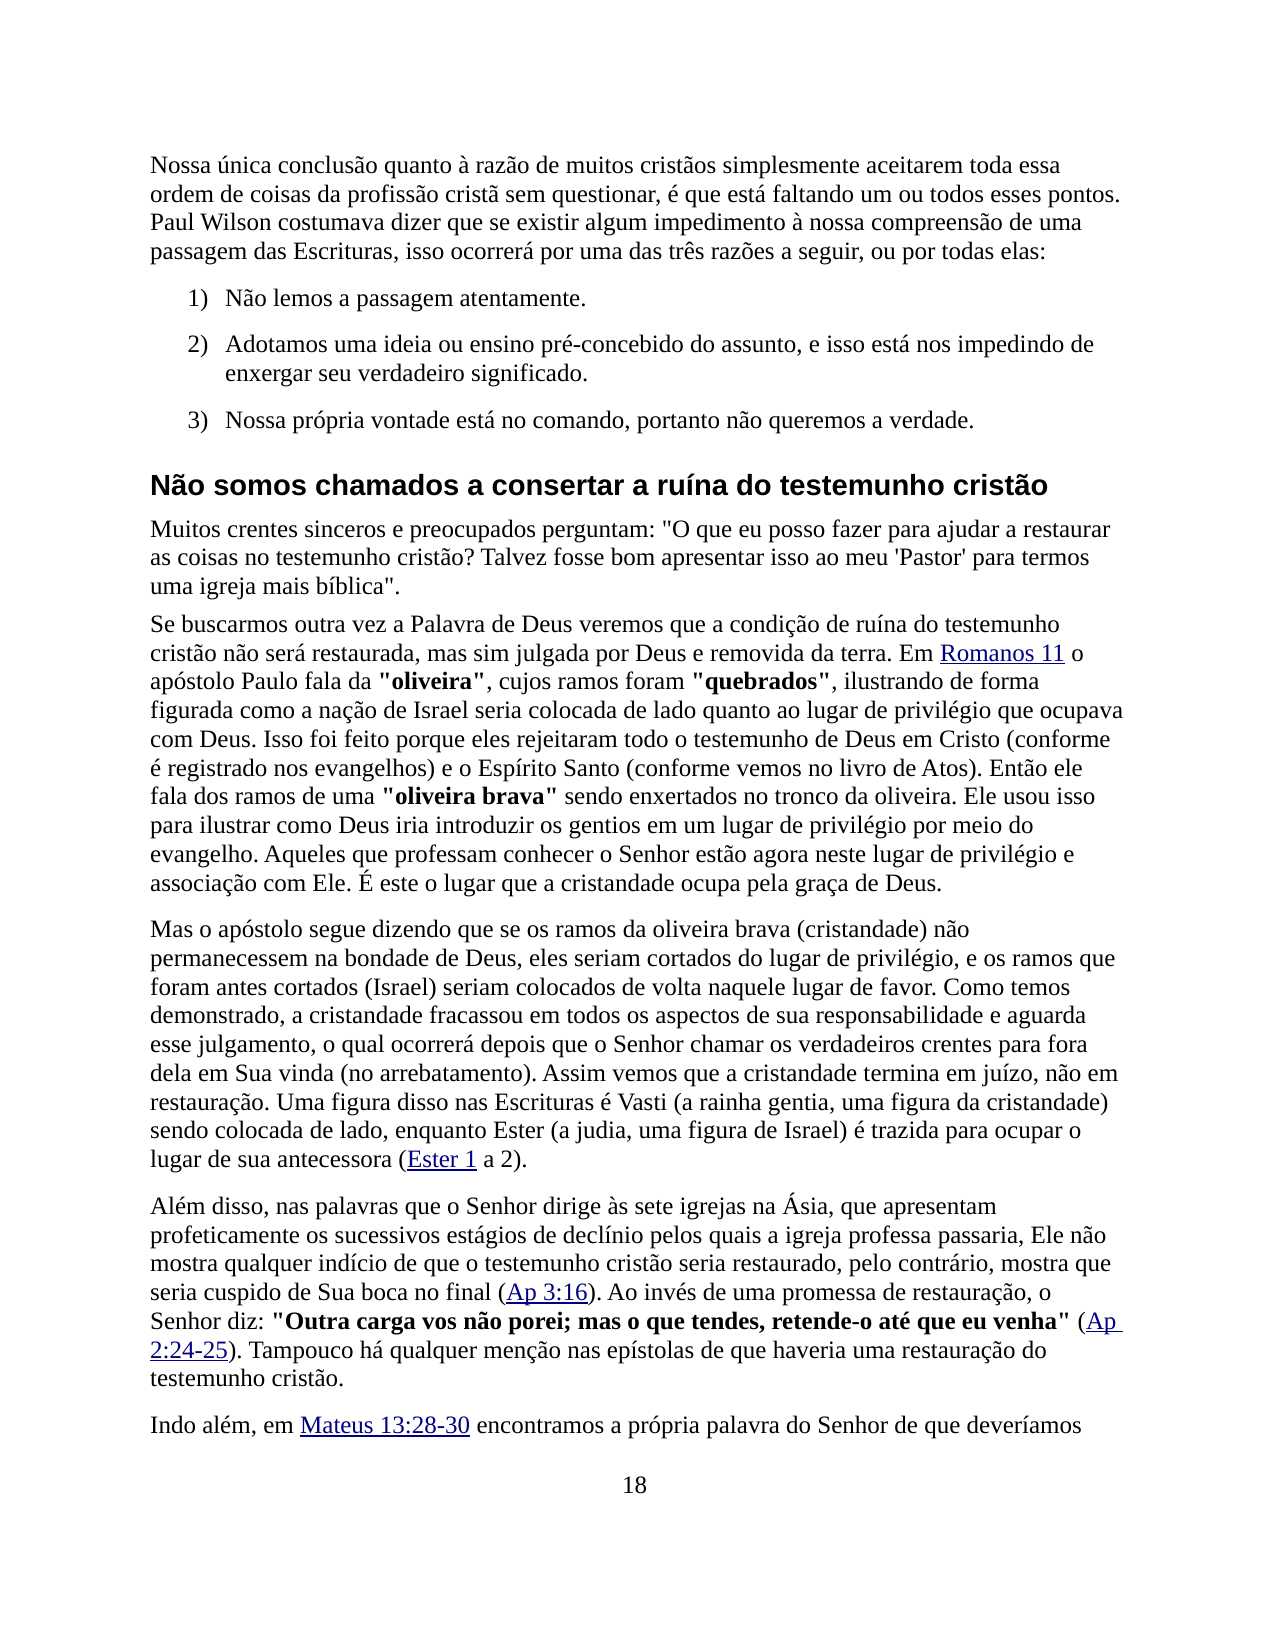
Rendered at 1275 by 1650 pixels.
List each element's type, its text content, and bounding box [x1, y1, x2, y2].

text Nossa única conclusão quanto à razão de muitos cristãos simplesmente aceitarem toda essa ordem de coisas da profissão cristã sem questionar, é que está faltando um ou todos esses pontos. Paul Wilson costumava dizer que se existir algum impedimento à nossa compreensão de uma passagem das Escrituras, isso ocorrerá por uma das três razões a seguir, ou por todas elas: [150, 150, 1125, 265]
text Muitos crentes sinceros e preocupados perguntam: "O que eu posso fazer para ajudar a restaurar as coisas no testemunho cristão? Talvez fosse bom apresentar isso ao meu 'Pastor' para termos uma igreja mais bíblica". [150, 514, 1125, 600]
text Se buscarmos outra vez a Palavra de Deus veremos que a condição de ruína do testemunho cristão não será restaurada, mas sim julgada por Deus e removida da terra. Em Romanos 11 o apóstolo Paulo fala da "oliveira", cujos ramos foram "quebrados", ilustrando de forma figurada como a nação de Israel seria colocada de lado quanto ao lugar de privilégio que ocupava com Deus. Isso foi feito porque eles rejeitaram todo o testemunho de Deus em Cristo (conforme é registrado nos evangelhos) e o Espírito Santo (conforme vemos no livro de Atos). Então ele fala dos ramos de uma "oliveira brava" sendo enxertados no tronco da oliveira. Ele usou isso para ilustrar como Deus iria introduzir os gentios em um lugar de privilégio por meio do evangelho. Aqueles que professam conhecer o Senhor estão agora neste lugar de privilégio e associação com Ele. É este o lugar que a cristandade ocupa pela graça de Deus. [150, 609, 1125, 896]
text Mas o apóstolo segue dizendo que se os ramos da oliveira brava (cristandade) não permanecessem na bondade de Deus, eles seriam cortados do lugar de privilégio, e os ramos que foram antes cortados (Israel) seriam colocados de volta naquele lugar de favor. Como temos demonstrado, a cristandade fracassou em todos os aspectos de sua responsabilidade e aguarda esse julgamento, o qual ocorrerá depois que o Senhor chamar os verdadeiros crentes para fora dela em Sua vinda (no arrebatamento). Assim vemos que a cristandade termina em juízo, não em restauração. Uma figura disso nas Escrituras é Vasti (a rainha gentia, uma figura da cristandade) sendo colocada de lado, enquanto Ester (a judia, uma figura de Israel) é trazida para ocupar o lugar de sua antecessora (Ester 1 a 2). [150, 914, 1125, 1173]
list Não lemos a passagem atentamente. [187, 283, 1125, 312]
subtitle Não somos chamados a consertar a ruína do testemunho cristão [150, 468, 1125, 501]
text Além disso, nas palavras que o Senhor dirige às sete igrejas na Ásia, que apresentam profeticamente os sucessivos estágios de declínio pelos quais a igreja professa passaria, Ele não mostra qualquer indício de que o testemunho cristão seria restaurado, pelo contrário, mostra que seria cuspido de Sua boca no final (Ap 3:16). Ao invés de uma promessa de restauração, o Senhor diz: "Outra carga vos não porei; mas o que tendes, retende-o até que eu venha" (Ap 2:24-25). Tampouco há qualquer menção nas epístolas de que haveria uma restauração do testemunho cristão. [150, 1191, 1125, 1392]
list Adotamos uma ideia ou ensino pré-concebido do assunto, e isso está nos impedindo de enxergar seu verdadeiro significado. [187, 329, 1125, 387]
list Nossa própria vontade está no comando, portanto não queremos a verdade. [187, 405, 1125, 434]
text Indo além, em Mateus 13:28-30 encontramos a própria palavra do Senhor de que deveríamos [150, 1410, 1125, 1439]
